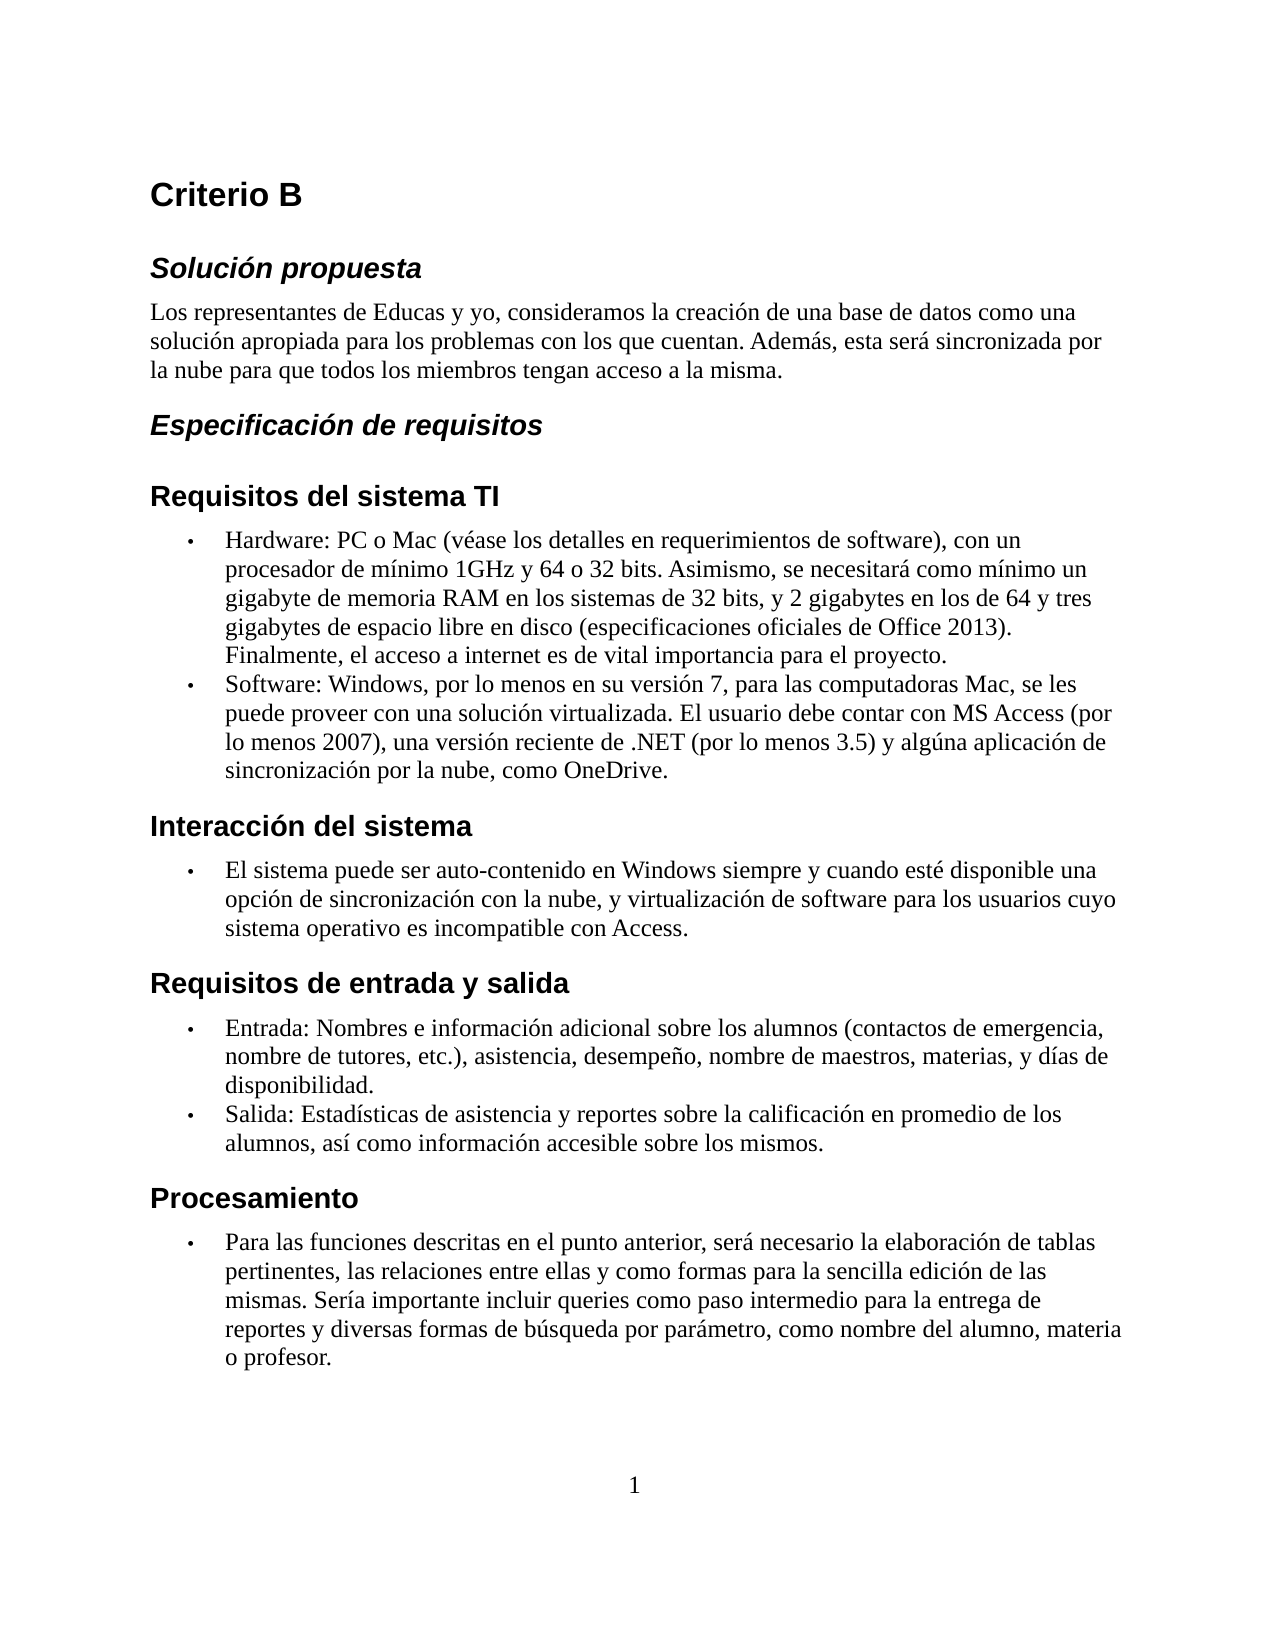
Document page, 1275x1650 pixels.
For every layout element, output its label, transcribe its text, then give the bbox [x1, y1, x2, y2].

text Los representantes de Educas y yo, consideramos la creación de una base de datos como una solución apropiada para los problemas con los que cuentan. Además, esta será sincronizada por la nube para que todos los miembros tengan acceso a la misma. [150, 297, 1125, 383]
list Salida: Estadísticas de asistencia y reportes sobre la calificación en promedio de los alumnos, así como información accesible sobre los mismos. [187, 1099, 1125, 1156]
list El sistema puede ser auto-contenido en Windows siempre y cuando esté disponible una opción de sincronización con la nube, y virtualización de software para los usuarios cuyo sistema operativo es incompatible con Access. [187, 855, 1125, 942]
list Entrada: Nombres e información adicional sobre los alumnos (contactos de emergencia, nombre de tutores, etc.), asistencia, desempeño, nombre de maestros, materias, y días de disponibilidad. [187, 1013, 1125, 1099]
subtitle Solución propuesta [150, 251, 1125, 285]
list Software: Windows, por lo menos en su versión 7, para las computadoras Mac, se les puede proveer con una solución virtualizada. El usuario debe contar con MS Access (por lo menos 2007), una versión reciente de .NET (por lo menos 3.5) y algúna aplicación de sincronización por la nube, como OneDrive. [187, 669, 1125, 784]
list Hardware: PC o Mac (véase los detalles en requerimientos de software), con un procesador de mínimo 1GHz y 64 o 32 bits. Asimismo, se necesitará como mínimo un gigabyte de memoria RAM en los sistemas de 32 bits, y 2 gigabytes en los de 64 y tres gigabytes de espacio libre en disco (especificaciones oficiales de Office 2013). Finalmente, el acceso a internet es de vital importancia para el proyecto. [187, 526, 1125, 669]
subtitle Requisitos de entrada y salida [150, 967, 1125, 1000]
list Para las funciones descritas en el punto anterior, será necesario la elaboración de tablas pertinentes, las relaciones entre ellas y como formas para la sencilla edición de las mismas. Sería importante incluir queries como paso intermedio para la entrega de reportes y diversas formas de búsqueda por parámetro, como nombre del alumno, materia o profesor. [187, 1227, 1125, 1371]
subtitle Criterio B [150, 175, 1125, 214]
subtitle Especificación de requisitos [150, 408, 1125, 442]
subtitle Interacción del sistema [150, 809, 1125, 843]
subtitle Procesamiento [150, 1181, 1125, 1215]
subtitle Requisitos del sistema TI [150, 479, 1125, 513]
